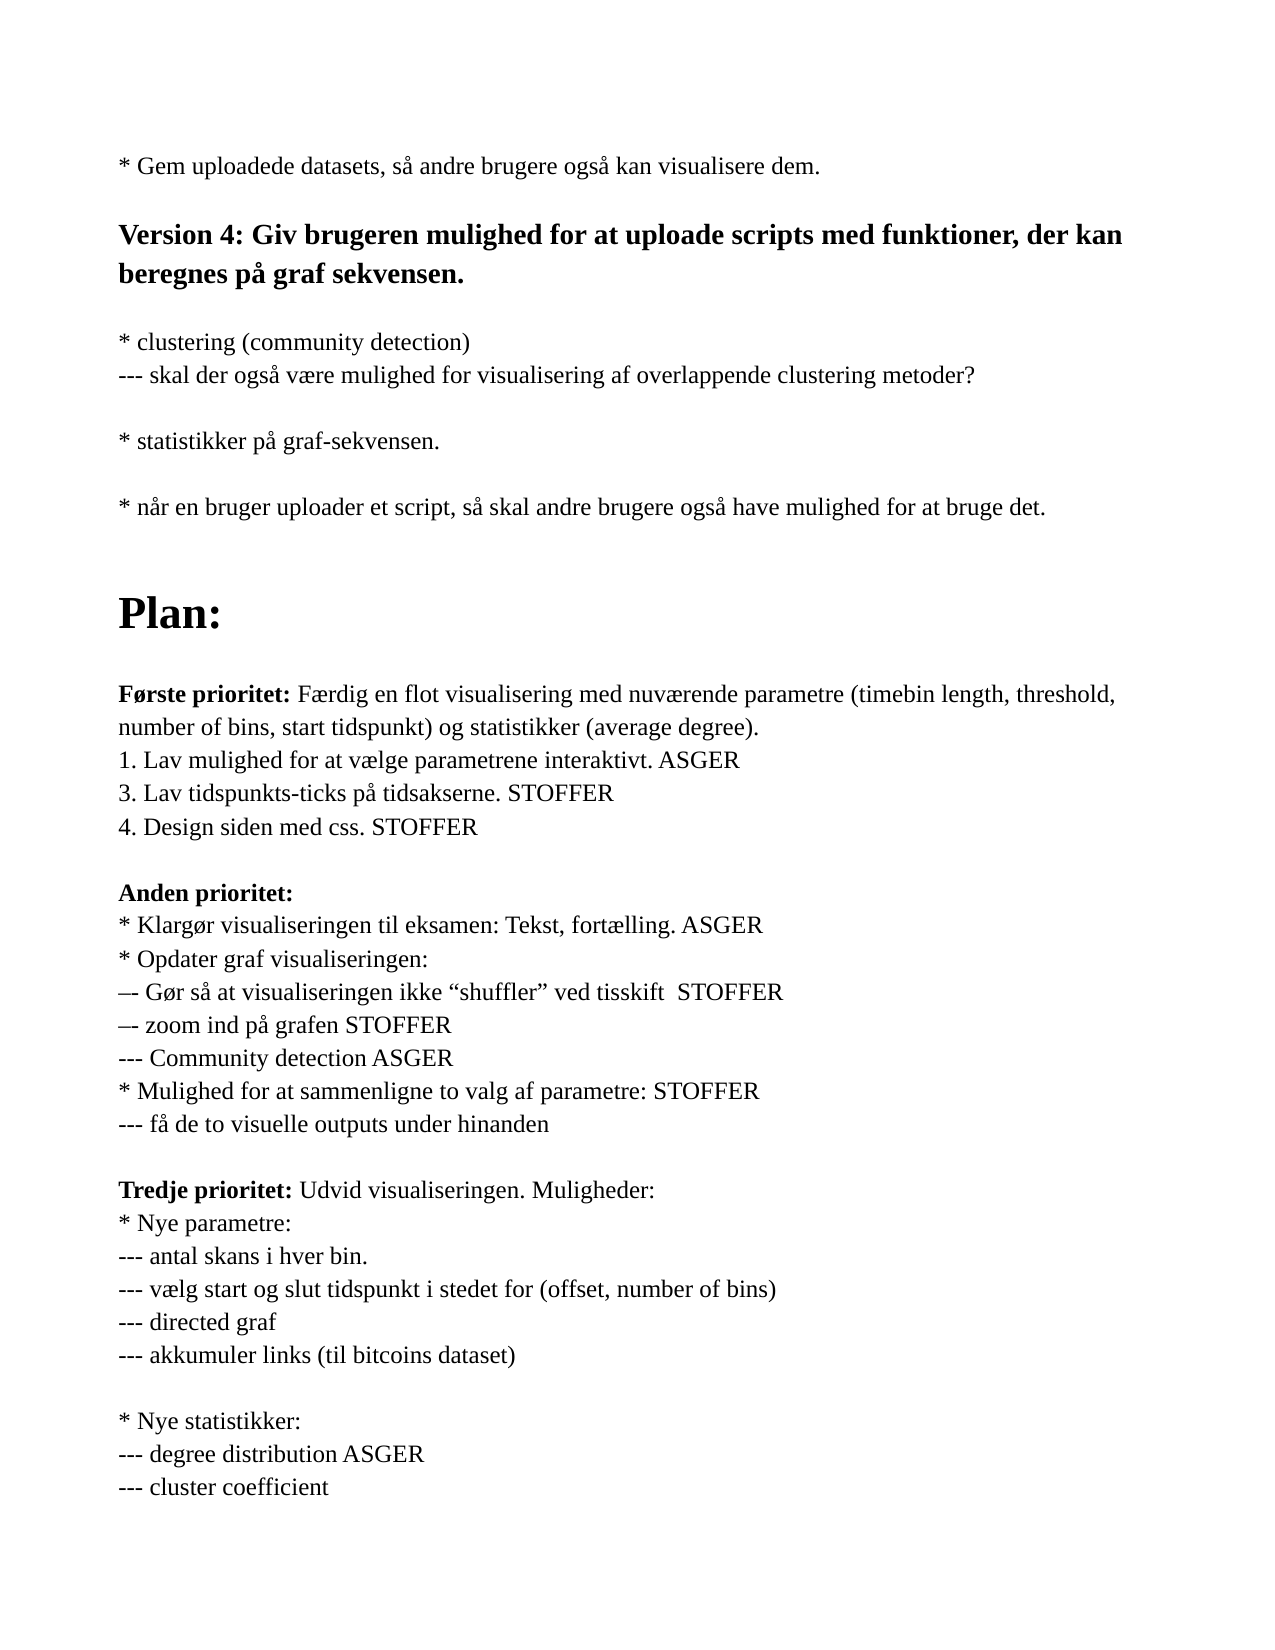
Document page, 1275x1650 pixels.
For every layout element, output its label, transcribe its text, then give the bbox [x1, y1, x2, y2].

text * Mulighed for at sammenligne to valg af parametre: STOFFER [118, 1076, 1157, 1104]
text --- skal der også være mulighed for visualisering af overlappende clustering metoder? [118, 360, 1157, 389]
text * clustering (community detection) [118, 327, 1157, 356]
text Plan: [118, 586, 1157, 639]
text 4. Design siden med css. STOFFER [118, 812, 1157, 840]
text 3. Lav tidspunkts-ticks på tidsakserne. STOFFER [118, 778, 1157, 807]
text --- få de to visuelle outputs under hinanden [118, 1109, 1157, 1137]
text --- directed graf [118, 1307, 1157, 1336]
text * Gem uploadede datasets, så andre brugere også kan visualisere dem. [118, 151, 1157, 180]
text * Nye parametre: [118, 1208, 1157, 1237]
text * Klargør visualiseringen til eksamen: Tekst, fortælling. ASGER [118, 911, 1157, 939]
text --- vælg start og slut tidspunkt i stedet for (offset, number of bins) [118, 1274, 1157, 1303]
text Anden prioritet: [118, 878, 1157, 906]
text * når en bruger uploader et script, så skal andre brugere også have mulighed for at bruge det. [118, 492, 1157, 521]
text --- degree distribution ASGER [118, 1439, 1157, 1468]
text --- Community detection ASGER [118, 1043, 1157, 1071]
text 1. Lav mulighed for at vælge parametrene interaktivt. ASGER [118, 746, 1157, 774]
text Tredje prioritet: Udvid visualiseringen. Muligheder: [118, 1175, 1157, 1203]
text Første prioritet: Færdig en flot visualisering med nuværende parametre (timebin length, threshold, number of bins, start tidspunkt) og statistikker (average degree). [118, 679, 1157, 741]
text Version 4: Giv brugeren mulighed for at uploade scripts med funktioner, der kan beregnes på graf sekvensen. [118, 217, 1157, 289]
text * Nye statistikker: [118, 1406, 1157, 1435]
text --- antal skans i hver bin. [118, 1241, 1157, 1269]
text –- Gør så at visualiseringen ikke “shuffler” ved tisskift STOFFER [118, 977, 1157, 1005]
text * statistikker på graf-sekvensen. [118, 426, 1157, 455]
text --- cluster coefficient [118, 1472, 1157, 1501]
text --- akkumuler links (til bitcoins dataset) [118, 1340, 1157, 1369]
text –- zoom ind på grafen STOFFER [118, 1010, 1157, 1038]
text * Opdater graf visualiseringen: [118, 944, 1157, 972]
